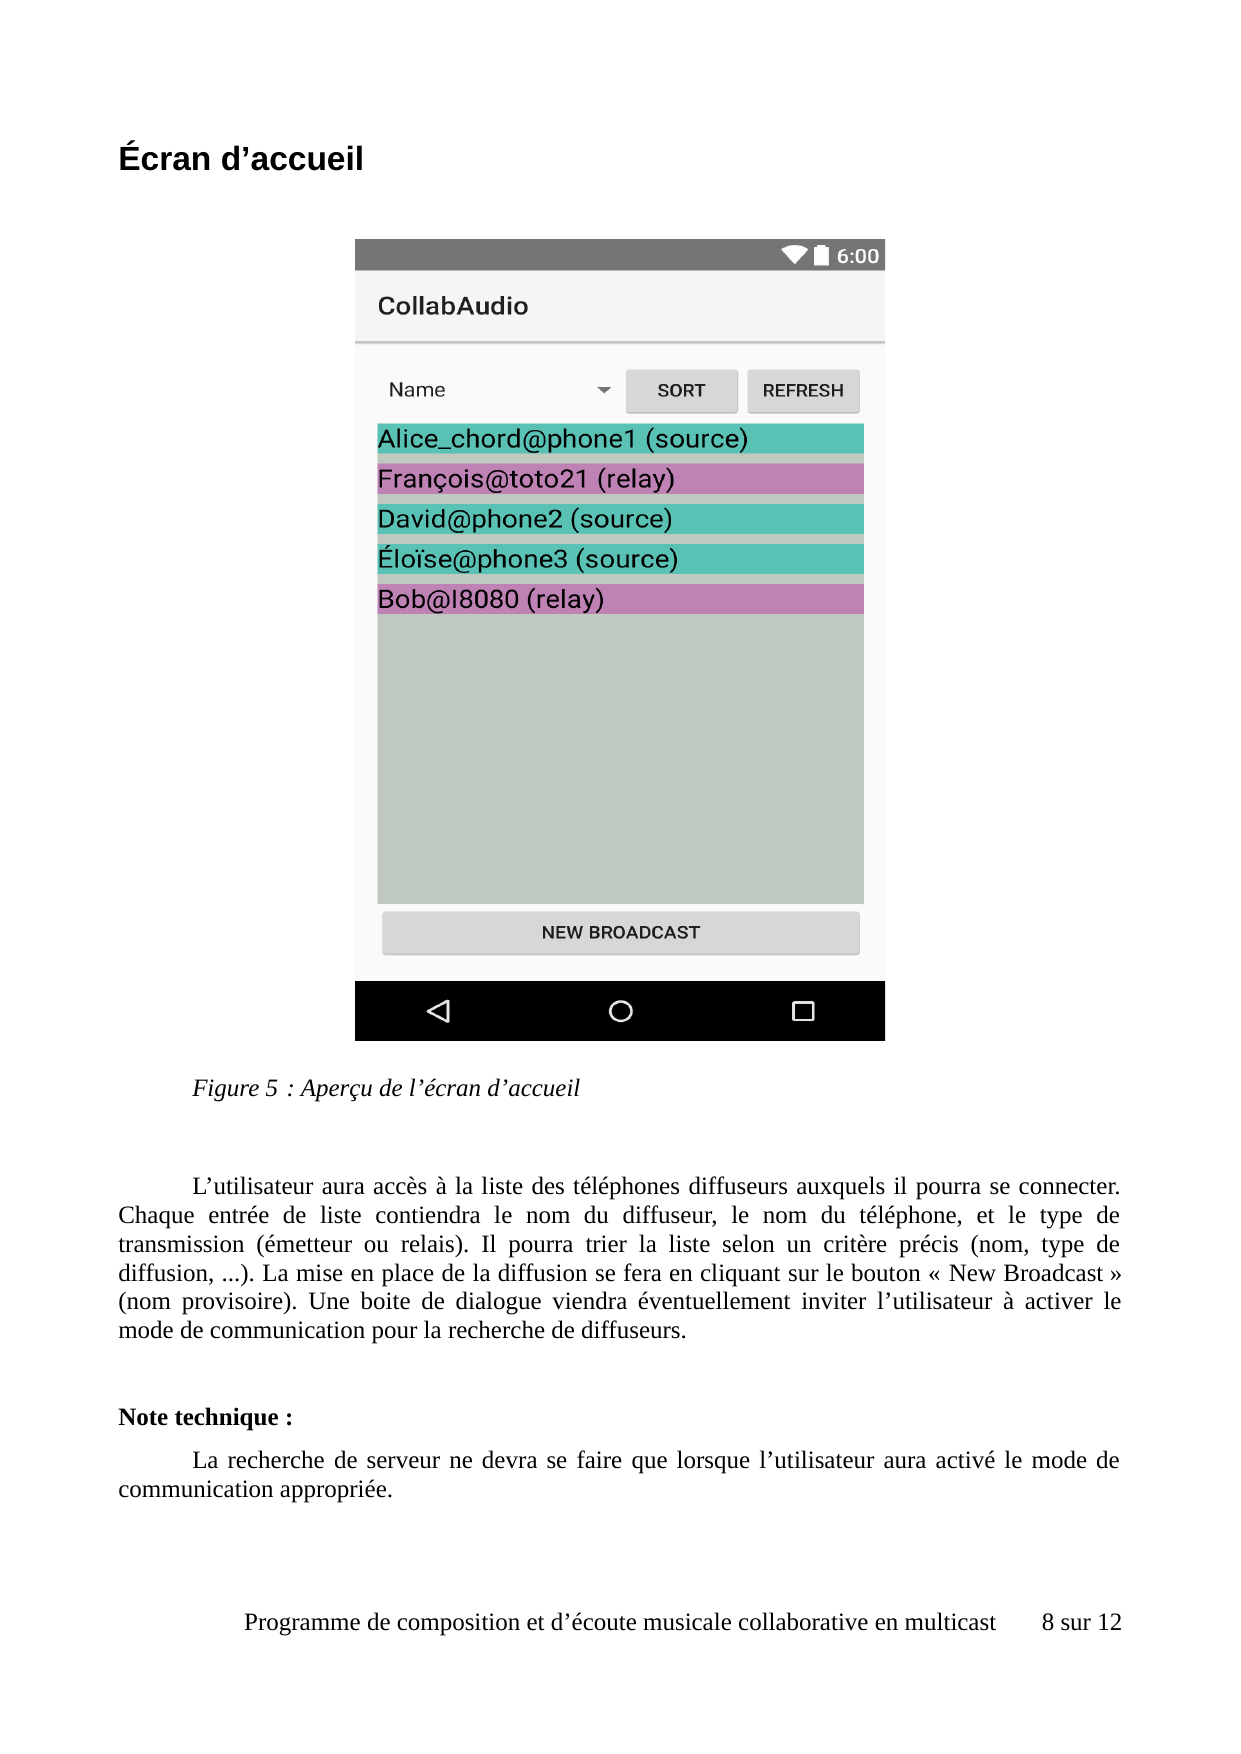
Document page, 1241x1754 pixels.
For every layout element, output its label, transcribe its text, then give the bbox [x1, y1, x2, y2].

text L’utilisateur aura accès à la liste des téléphones diffuseurs auxquels il pourra se connecter. Chaque entrée de liste contiendra le nom du diffuseur, le nom du téléphone, et le type de transmission (émetteur ou relais). Il pourra trier la liste selon un critère précis (nom, type de diffusion, ...). La mise en place de la diffusion se fera en cliquant sur le bouton « New Broadcast » (nom provisoire). Une boite de dialogue viendra éventuellement inviter l’utilisateur à activer le mode de communication pour la recherche de diffuseurs. [118, 1171, 1122, 1344]
text La recherche de serveur ne devra se faire que lorsque l’utilisateur aura activé le mode de communication appropriée. [118, 1445, 1122, 1503]
subtitle Écran d’accueil [118, 139, 1122, 178]
picture [355, 239, 886, 1041]
text Figure 5 : Aperçu de l’écran d’accueil [118, 1073, 1122, 1102]
text Note technique : [118, 1402, 1122, 1431]
